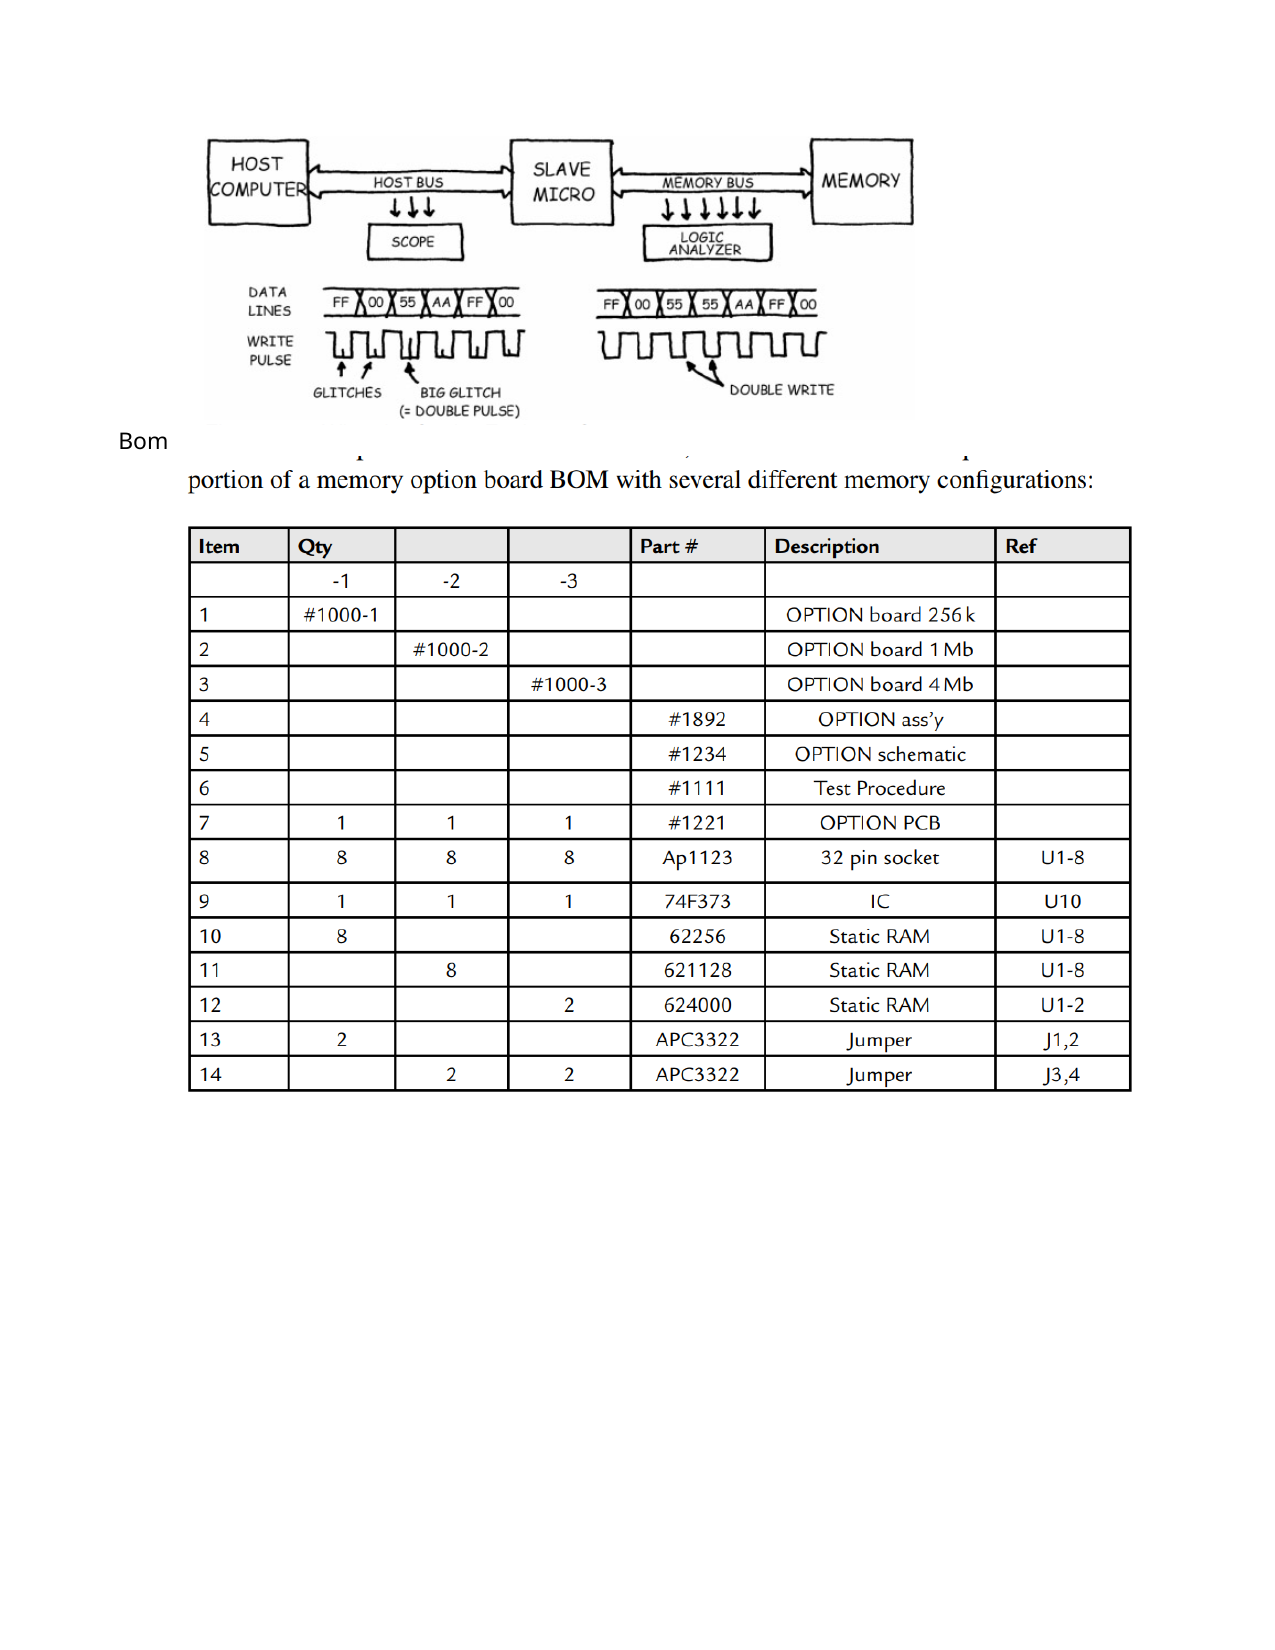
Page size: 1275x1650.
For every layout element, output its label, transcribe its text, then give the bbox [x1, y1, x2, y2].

picture [118, 118, 1157, 425]
picture [118, 456, 1157, 1104]
text Bom [118, 425, 1157, 456]
